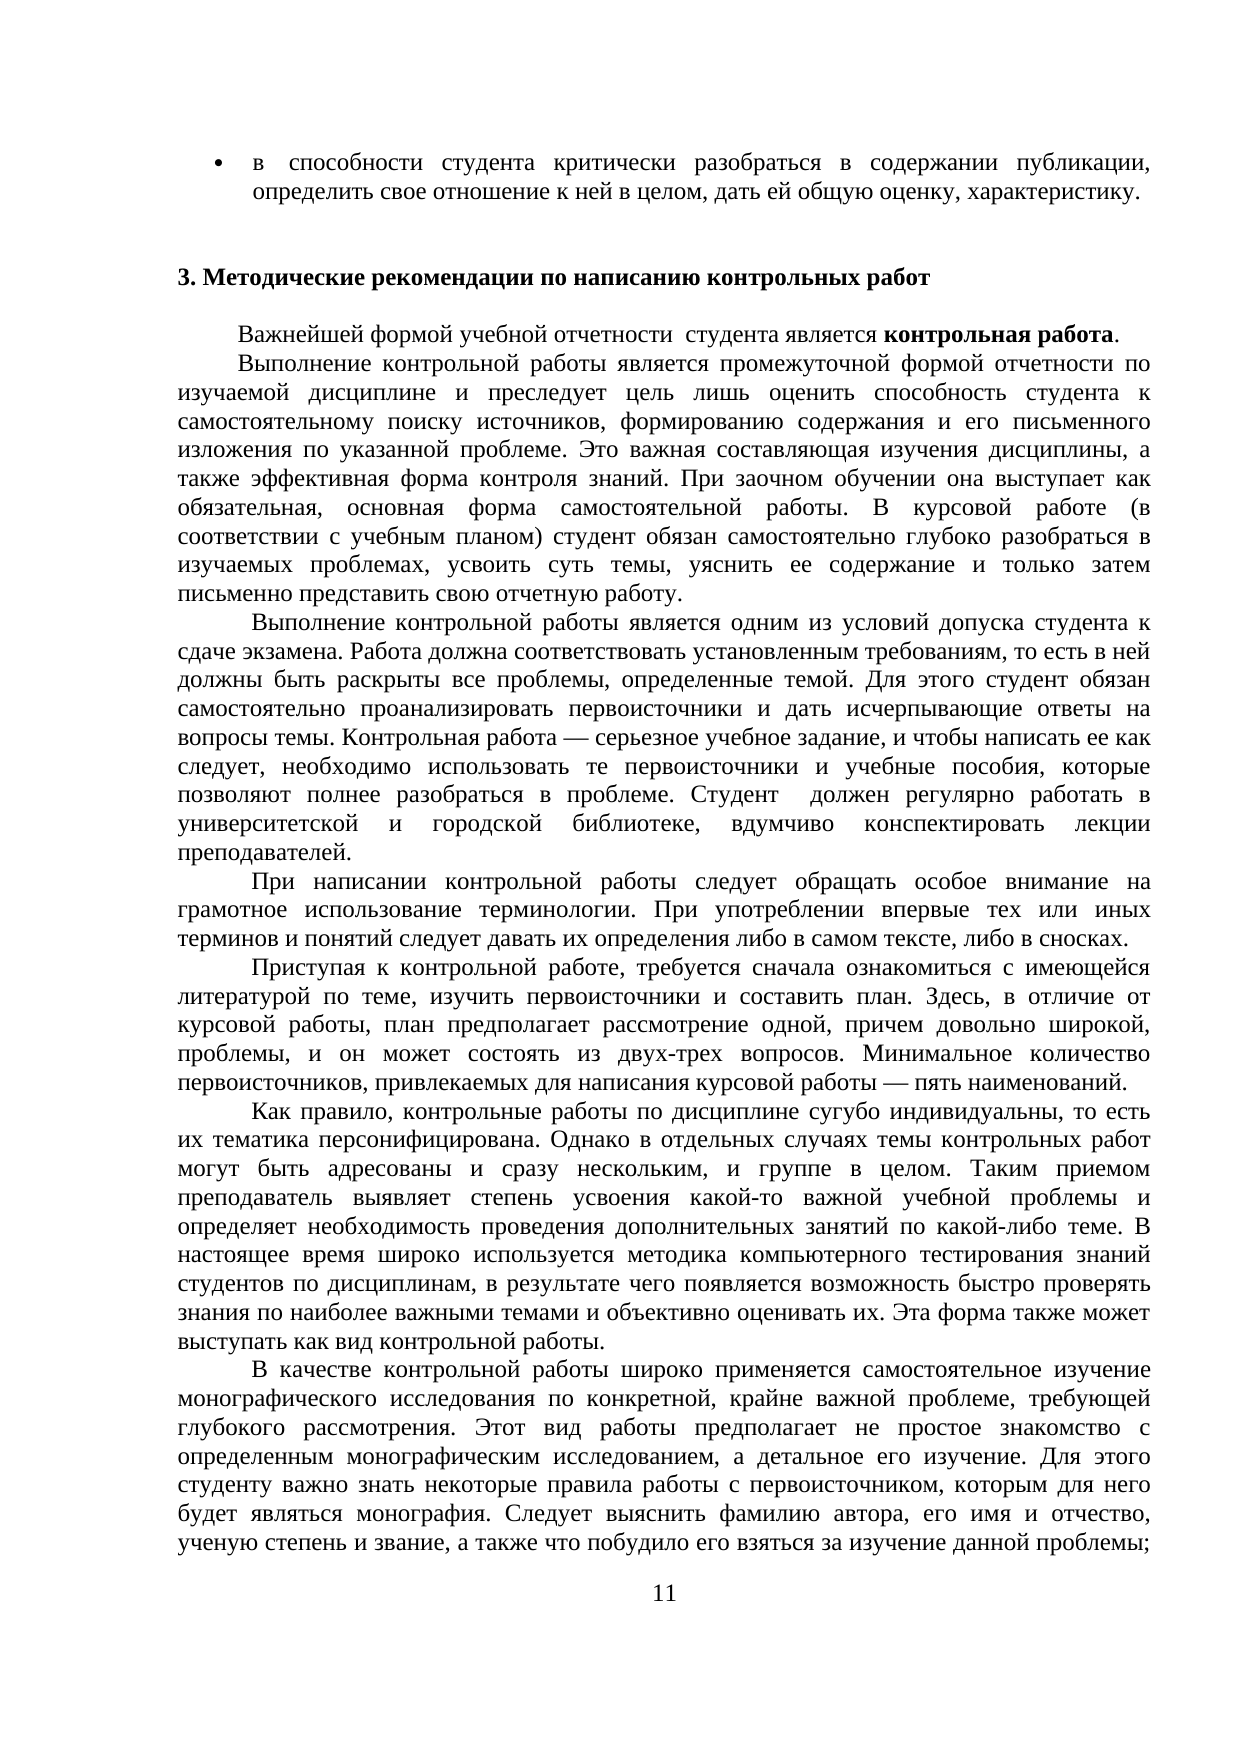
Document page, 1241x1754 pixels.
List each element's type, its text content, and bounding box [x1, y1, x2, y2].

text Выполнение контрольной работы является одним из условий допуска студента к сдаче экзамена. Работа должна соответствовать установленным требованиям, то есть в ней должны быть раскрыты все проблемы, определенные темой. Для этого студент обязан самостоятельно проанализировать первоисточники и дать исчерпывающие ответы на вопросы темы. Контрольная работа — серьезное учебное задание, и чтобы написать ее как следует, необходимо использовать те первоисточники и учебные пособия, которые позволяют полнее разобраться в проблеме. Студент должен регулярно работать в университетской и городской библиотеке, вдумчиво конспектировать лекции преподавателей. [177, 607, 1152, 866]
text Как правило, контрольные работы по дисциплине сугубо индивидуальны, то есть их тематика персонифицирована. Однако в отдельных случаях темы контрольных работ могут быть адресованы и сразу нескольким, и группе в целом. Таким приемом преподаватель выявляет степень усвоения какой-то важной учебной проблемы и определяет необходимость проведения дополнительных занятий по какой-либо теме. В настоящее время широко используется методика компьютерного тестирования знаний студентов по дисциплинам, в результате чего появляется возможность быстро проверять знания по наиболее важными темами и объективно оценивать их. Эта форма также может выступать как вид контрольной работы. [177, 1096, 1152, 1354]
text 3. Методические рекомендации по написанию контрольных работ [177, 262, 1152, 291]
text Важнейшей формой учебной отчетности студента является контрольная работа. [177, 319, 1152, 348]
text При написании контрольной работы следует обращать особое внимание на грамотное использование терминологии. При употреблении впервые тех или иных терминов и понятий следует давать их определения либо в самом тексте, либо в сносках. [177, 866, 1152, 952]
text В качестве контрольной работы широко применяется самостоятельное изучение монографического исследования по конкретной, крайне важной проблеме, требующей глубокого рассмотрения. Этот вид работы предполагает не простое знакомство с определенным монографическим исследованием, а детальное его изучение. Для этого студенту важно знать некоторые правила работы с первоисточником, которым для него будет являться монография. Следует выяснить фамилию автора, его имя и отчество, ученую степень и звание, а также что побудило его взяться за изучение данной проблемы; [177, 1354, 1152, 1556]
text Выполнение контрольной работы является промежуточной формой отчетности по изучаемой дисциплине и преследует цель лишь оценить способность студента к самостоятельному поиску источников, формированию содержания и его письменного изложения по указанной проблеме. Это важная составляющая изучения дисциплины, а также эффективная форма контроля знаний. При заочном обучении она выступает как обязательная, основная форма самостоятельной работы. В курсовой работе (в соответствии с учебным планом) студент обязан самостоятельно глубоко разобраться в изучаемых проблемах, усвоить суть темы, уяснить ее содержание и только затем письменно представить свою отчетную работу. [177, 348, 1152, 607]
list в способности студента критически разобраться в содержании публикации, определить свое отношение к ней в целом, дать ей общую оценку, характеристику. [215, 147, 1152, 204]
text Приступая к контрольной работе, требуется сначала ознакомиться с имеющейся литературой по теме, изучить первоисточники и составить план. Здесь, в отличие от курсовой работы, план предполагает рассмотрение одной, причем довольно широкой, проблемы, и он может состоять из двух-трех вопросов. Минимальное количество первоисточников, привлекаемых для написания курсовой работы — пять наименований. [177, 952, 1152, 1096]
